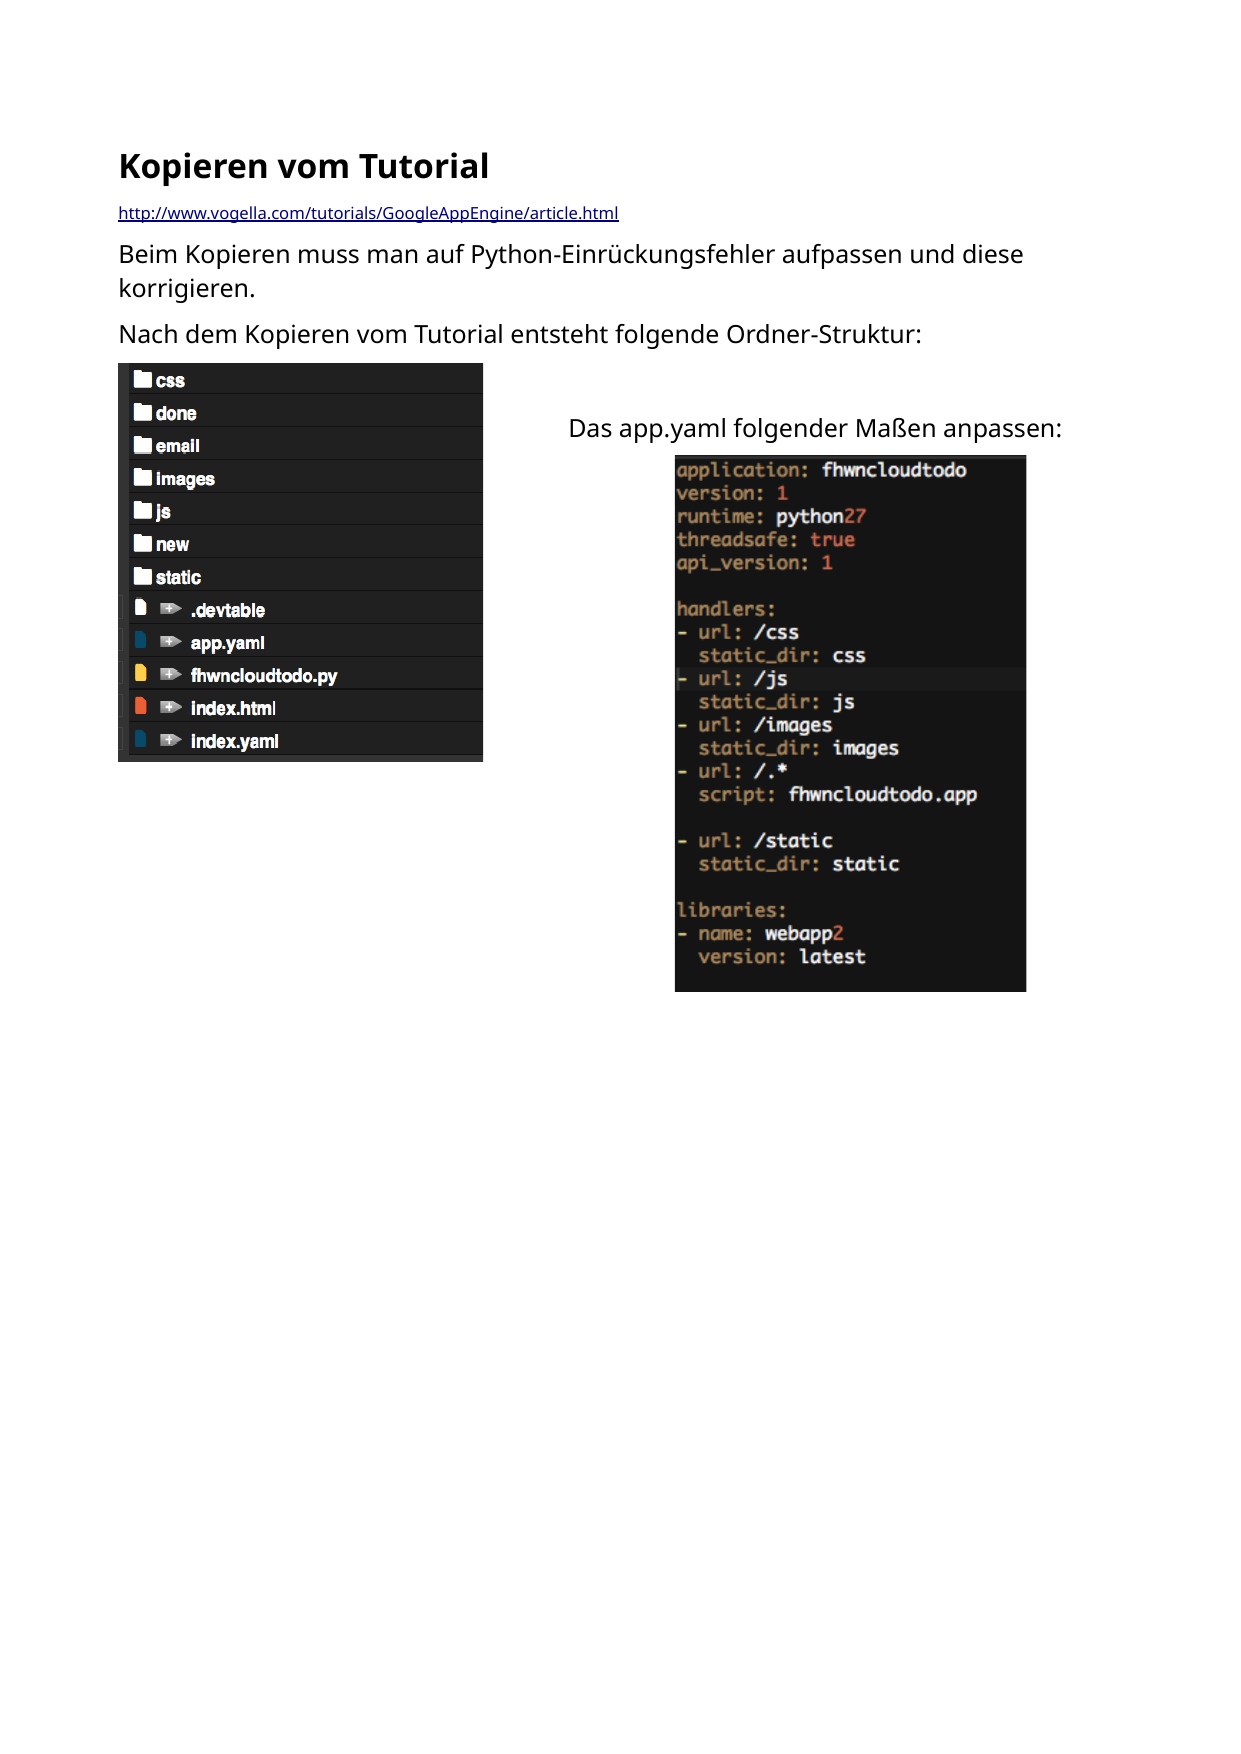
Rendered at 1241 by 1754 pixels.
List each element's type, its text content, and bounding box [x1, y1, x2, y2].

text Nach dem Kopieren vom Tutorial entsteht folgende Ordner-Struktur: [118, 317, 1122, 351]
text http://www.vogella.com/tutorials/GoogleAppEngine/article.html [118, 201, 1122, 224]
text Das app.yaml folgender Maßen anpassen: [484, 410, 1122, 444]
picture [674, 455, 1027, 992]
picture [118, 363, 484, 762]
text Beim Kopieren muss man auf Python-Einrückungsfehler aufpassen und diese korrigieren. [118, 237, 1122, 305]
subtitle Kopieren vom Tutorial [118, 143, 1122, 189]
